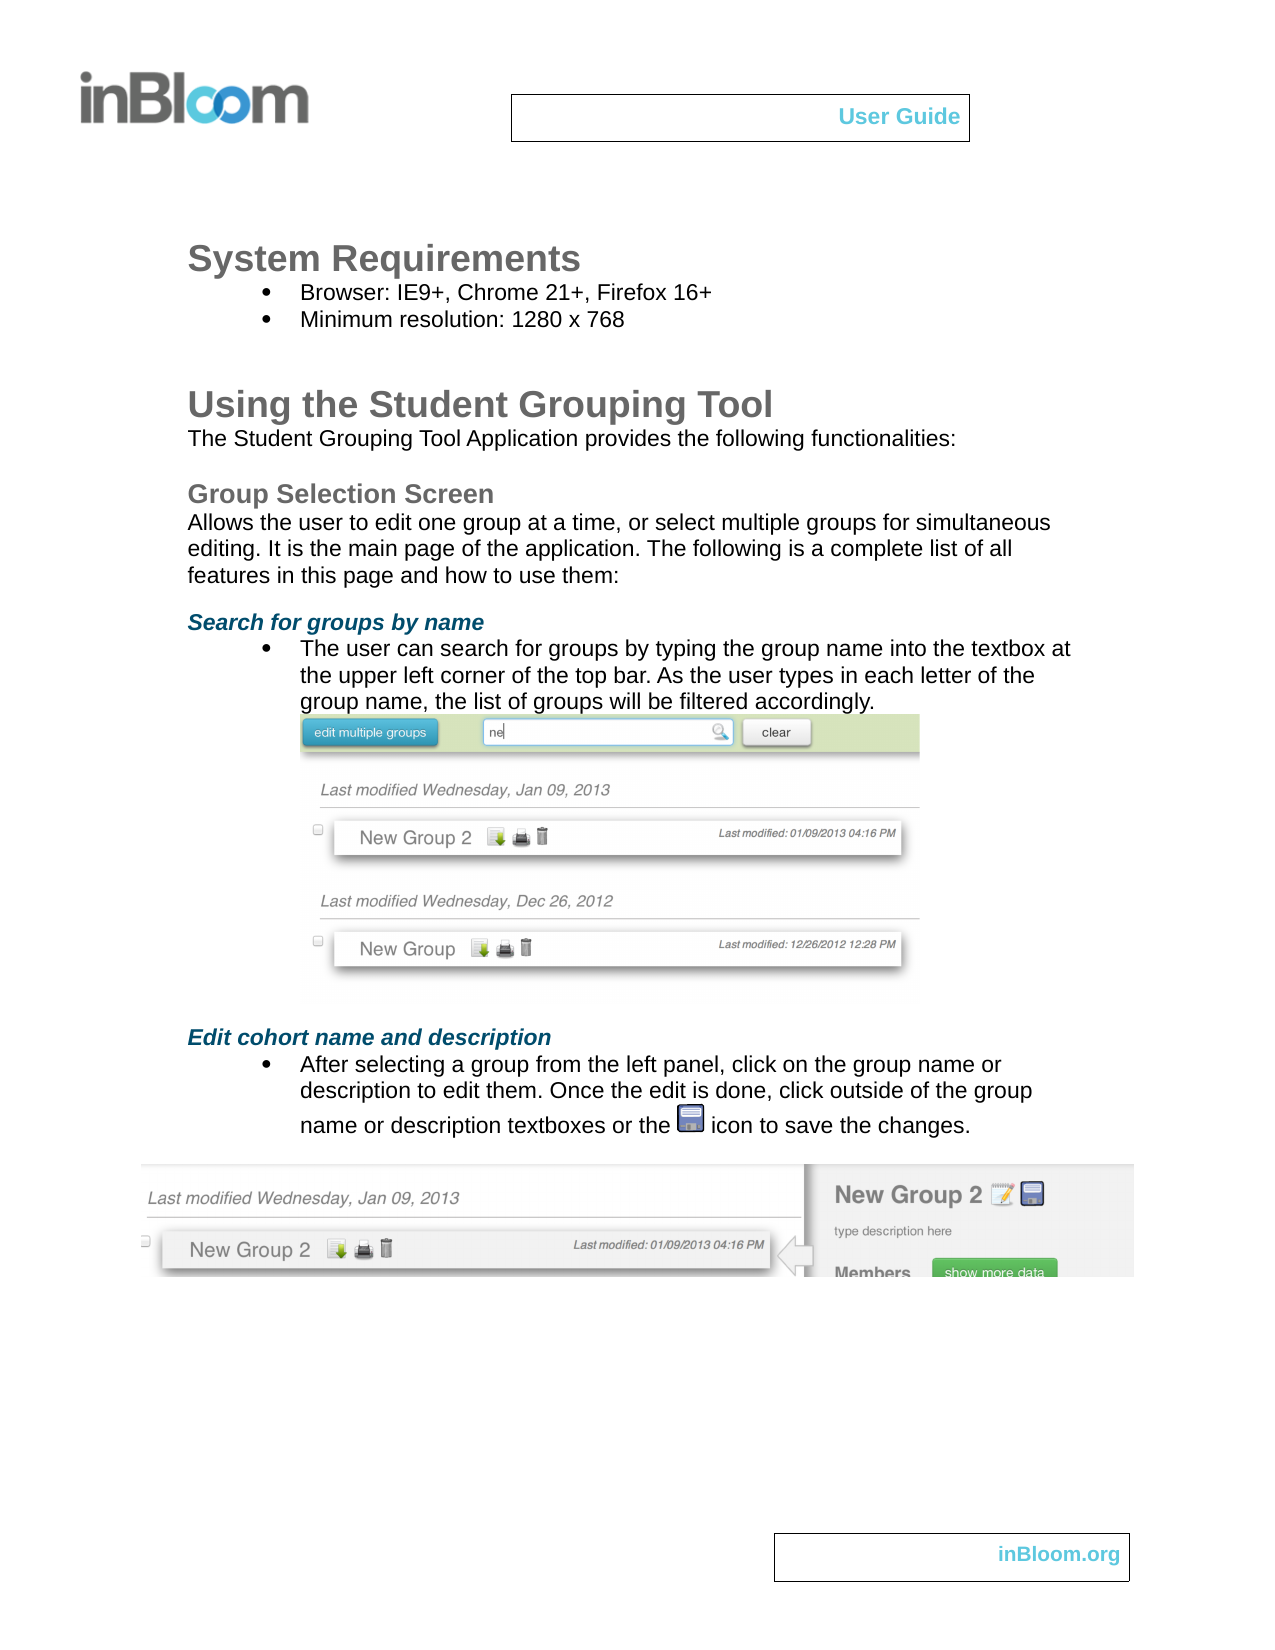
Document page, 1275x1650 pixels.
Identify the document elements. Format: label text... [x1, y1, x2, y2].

list The user can search for groups by typing the group name into the textbox at the upper left corner of the top bar. As the user types in each letter of the group name, the list of groups will be filtered accordingly. [262, 635, 1087, 714]
picture [75, 66, 876, 173]
subtitle System Requirements [187, 236, 1087, 279]
subtitle Edit cohort name and description [187, 1024, 1087, 1051]
subtitle Using the Student Grouping Tool [187, 382, 1087, 425]
list Browser: IE9+, Chrome 21+, Firefox 16+ [262, 279, 1087, 306]
text Group Selection Screen Allows the user to edit one group at a time, or select multiple groups for simultaneous editing. It is the main page of the application. The following is a complete list of all features in this page and how to use them: [187, 478, 1087, 588]
picture [677, 1103, 705, 1133]
picture [141, 1164, 1134, 1277]
text The Student Grouping Tool Application provides the following functionalities: [187, 425, 1087, 451]
list Minimum resolution: 1280 x 768 [262, 306, 1087, 332]
subtitle Search for groups by name [187, 609, 1087, 635]
picture [300, 714, 920, 1004]
list After selecting a group from the left panel, click on the group name or description to edit them. Once the edit is done, click outside of the group name or description textboxes or the icon to save the changes. [262, 1051, 1087, 1138]
